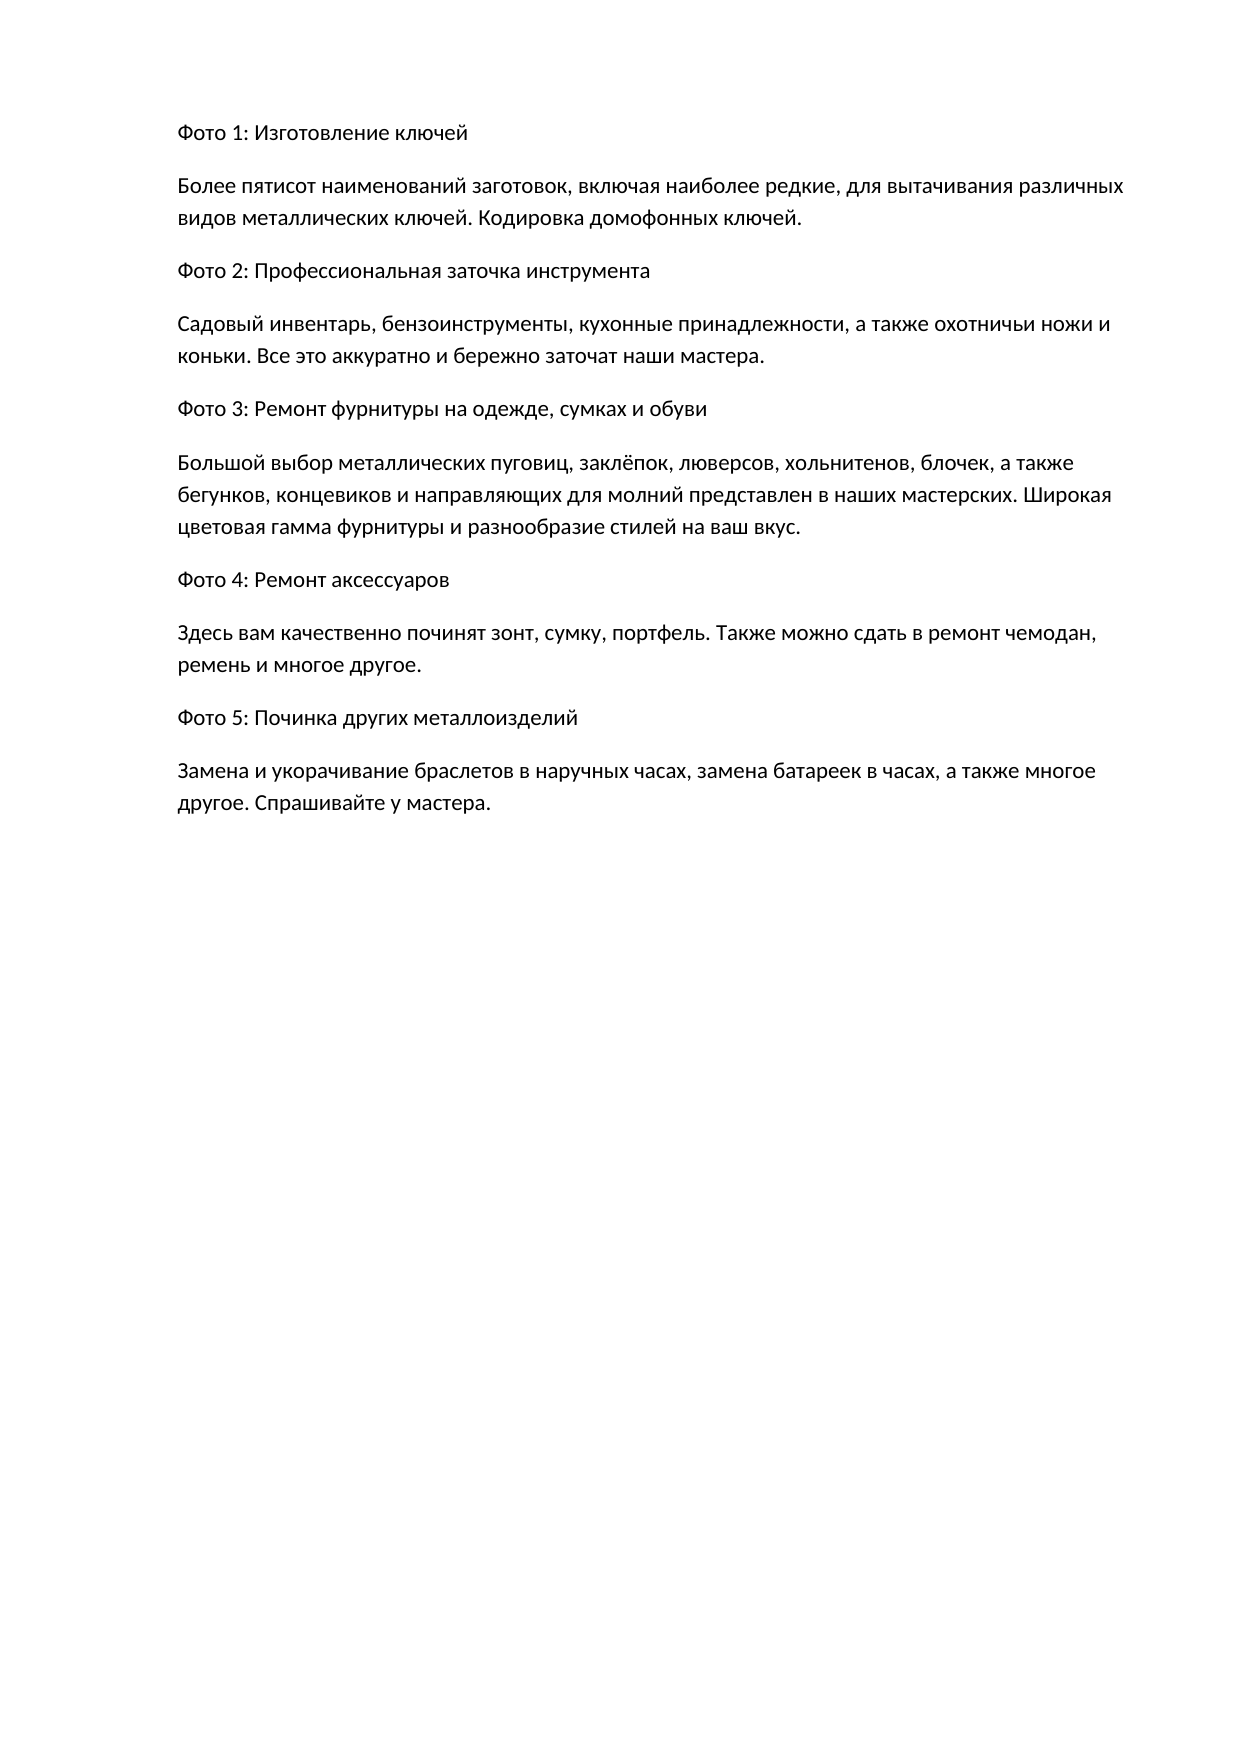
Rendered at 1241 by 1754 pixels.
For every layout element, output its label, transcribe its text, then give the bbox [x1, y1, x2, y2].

text Более пятисот наименований заготовок, включая наиболее редкие, для вытачивания различных видов металлических ключей. Кодировка домофонных ключей. [177, 171, 1152, 231]
text Замена и укорачивание браслетов в наручных часах, замена батареек в часах, а также многое другое. Спрашивайте у мастера. [177, 756, 1152, 816]
text Большой выбор металлических пуговиц, заклёпок, люверсов, хольнитенов, блочек, а также бегунков, концевиков и направляющих для молний представлен в наших мастерских. Широкая цветовая гамма фурнитуры и разнообразие стилей на ваш вкус. [177, 448, 1152, 540]
text Садовый инвентарь, бензоинструменты, кухонные принадлежности, а также охотничьи ножи и коньки. Все это аккуратно и бережно заточат наши мастера. [177, 309, 1152, 369]
text Фото 3: Ремонт фурнитуры на одежде, сумках и обуви [177, 394, 1152, 423]
text Здесь вам качественно починят зонт, сумку, портфель. Также можно сдать в ремонт чемодан, ремень и многое другое. [177, 618, 1152, 678]
text Фото 4: Ремонт аксессуаров [177, 565, 1152, 593]
text Фото 2: Профессиональная заточка инструмента [177, 256, 1152, 284]
text Фото 5: Починка других металлоизделий [177, 703, 1152, 731]
text Фото 1: Изготовление ключей [177, 118, 1152, 146]
